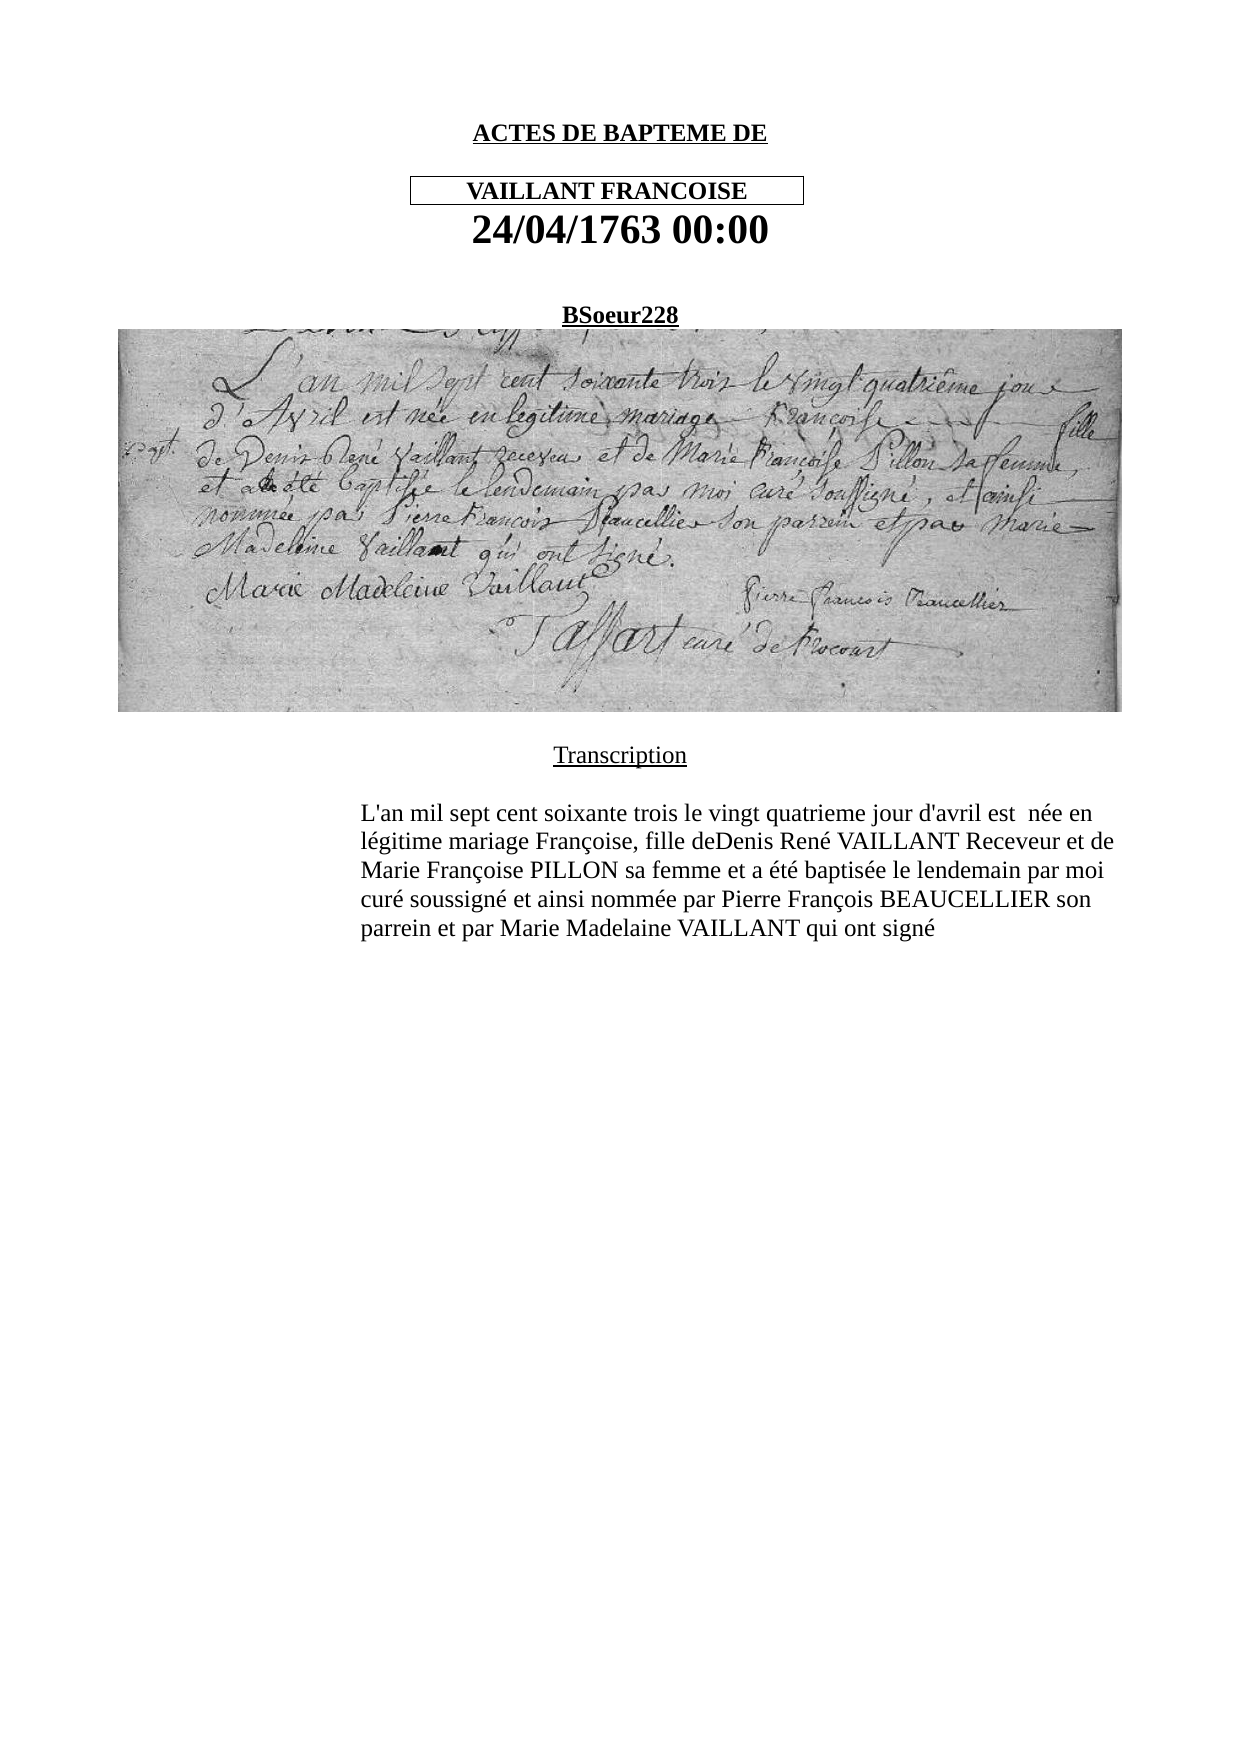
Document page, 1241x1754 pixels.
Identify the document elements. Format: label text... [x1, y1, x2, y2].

text 24/04/1763 00:00 [118, 204, 1122, 252]
text VAILLANT FRANCOISE [411, 177, 803, 204]
picture [118, 329, 1122, 712]
text BSoeur228 [118, 300, 1122, 329]
text L'an mil sept cent soixante trois le vingt quatrieme jour d'avril est née en légitime mariage Françoise, fille deDenis René VAILLANT Receveur et de Marie Françoise PILLON sa femme et a été baptisée le lendemain par moi curé soussigné et ainsi nommée par Pierre François BEAUCELLIER son parrein et par Marie Madelaine VAILLANT qui ont signé [360, 798, 1122, 941]
text ACTES DE BAPTEME DE [118, 118, 1122, 147]
text Transcription [118, 740, 1122, 769]
